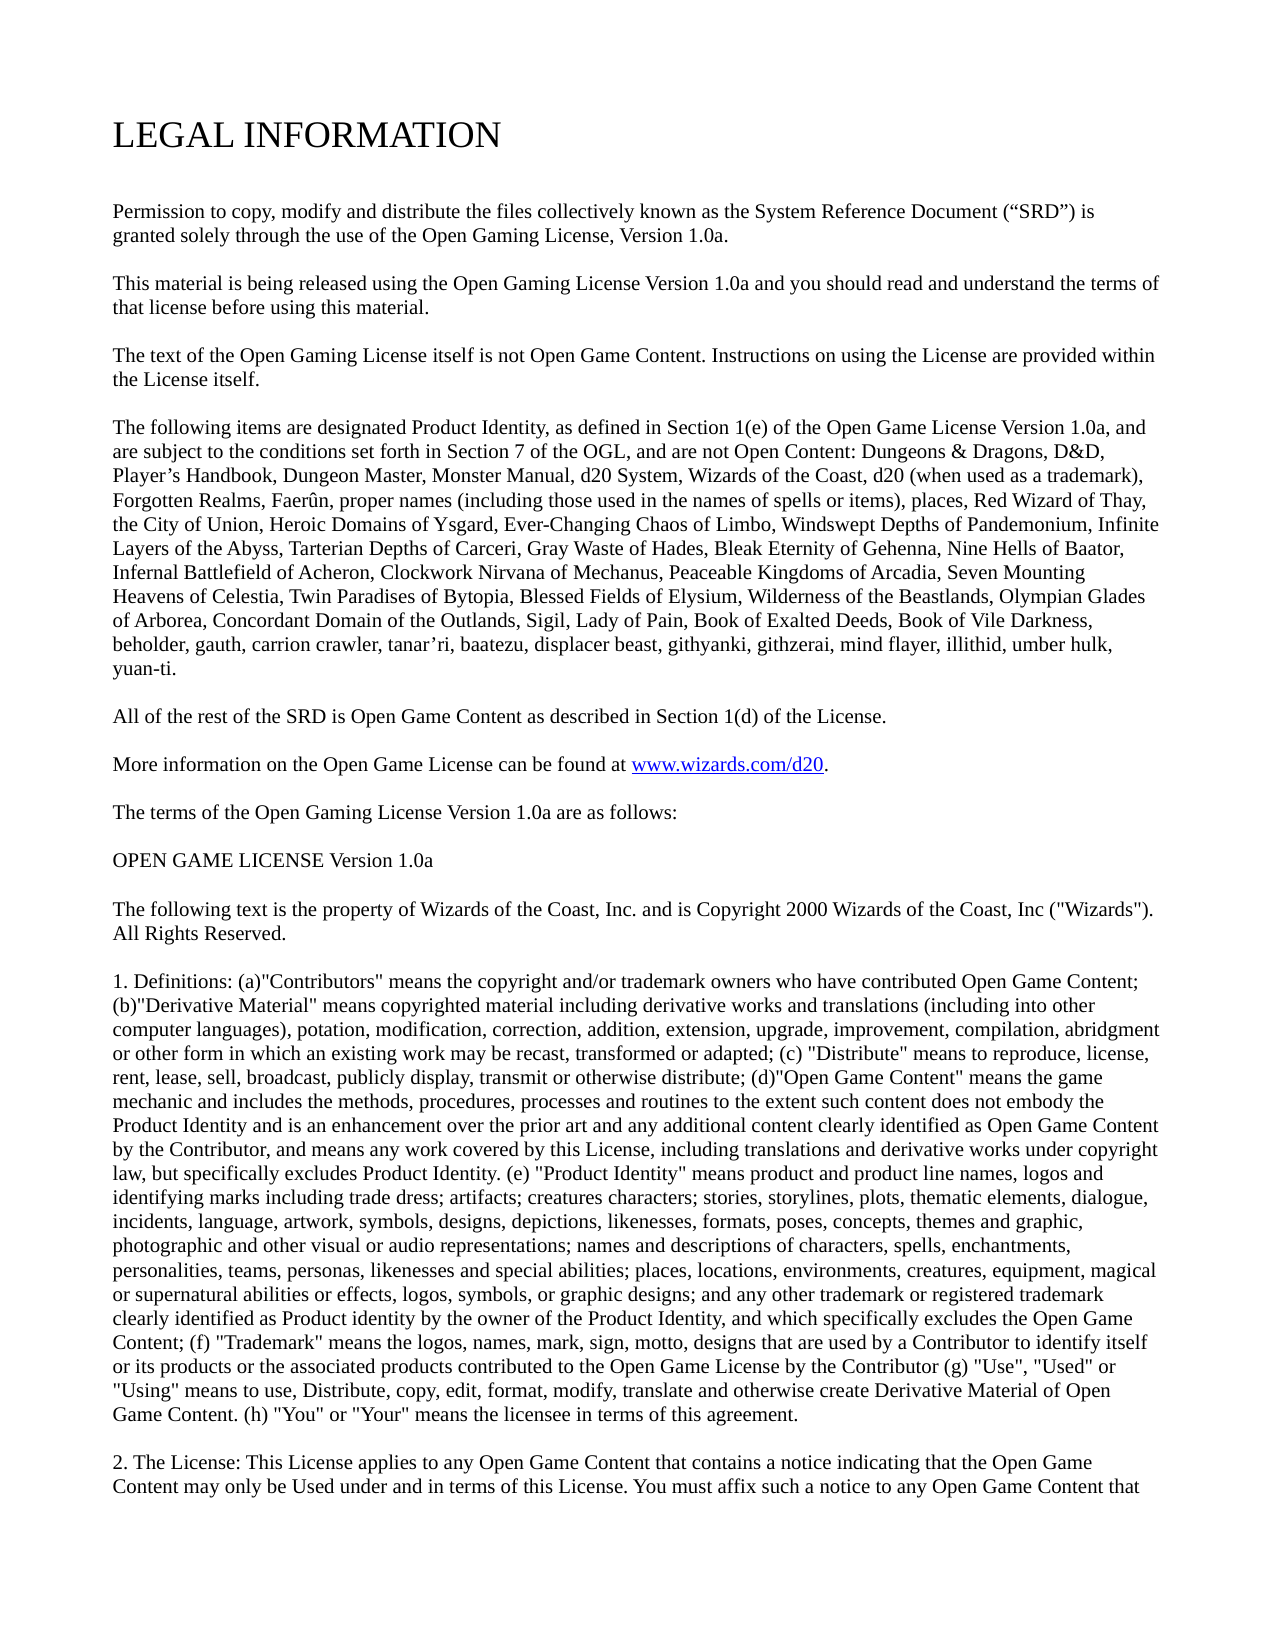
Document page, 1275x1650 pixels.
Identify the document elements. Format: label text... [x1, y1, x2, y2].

text The following text is the property of Wizards of the Coast, Inc. and is Copyright 2000 Wizards of the Coast, Inc ("Wizards"). All Rights Reserved. [112, 897, 1162, 945]
text 1. Definitions: (a)"Contributors" means the copyright and/or trademark owners who have contributed Open Game Content; (b)"Derivative Material" means copyrighted material including derivative works and translations (including into other computer languages), potation, modification, correction, addition, extension, upgrade, improvement, compilation, abridgment or other form in which an existing work may be recast, transformed or adapted; (c) "Distribute" means to reproduce, license, rent, lease, sell, broadcast, publicly display, transmit or otherwise distribute; (d)"Open Game Content" means the game mechanic and includes the methods, procedures, processes and routines to the extent such content does not embody the Product Identity and is an enhancement over the prior art and any additional content clearly identified as Open Game Content by the Contributor, and means any work covered by this License, including translations and derivative works under copyright law, but specifically excludes Product Identity. (e) "Product Identity" means product and product line names, logos and identifying marks including trade dress; artifacts; creatures characters; stories, storylines, plots, thematic elements, dialogue, incidents, language, artwork, symbols, designs, depictions, likenesses, formats, poses, concepts, themes and graphic, photographic and other visual or audio representations; names and descriptions of characters, spells, enchantments, personalities, teams, personas, likenesses and special abilities; places, locations, environments, creatures, equipment, magical or supernatural abilities or effects, logos, symbols, or graphic designs; and any other trademark or registered trademark clearly identified as Product identity by the owner of the Product Identity, and which specifically excludes the Open Game Content; (f) "Trademark" means the logos, names, mark, sign, motto, designs that are used by a Contributor to identify itself or its products or the associated products contributed to the Open Game License by the Contributor (g) "Use", "Used" or "Using" means to use, Distribute, copy, edit, format, modify, translate and otherwise create Derivative Material of Open Game Content. (h) "You" or "Your" means the licensee in terms of this agreement. [112, 969, 1162, 1426]
text The terms of the Open Gaming License Version 1.0a are as follows: [112, 800, 1162, 824]
text All of the rest of the SRD is Open Game Content as described in Section 1(d) of the License. [112, 704, 1162, 728]
text More information on the Open Game License can be found at www.wizards.com/d20. [112, 752, 1162, 776]
text The following items are designated Product Identity, as defined in Section 1(e) of the Open Game License Version 1.0a, and are subject to the conditions set forth in Section 7 of the OGL, and are not Open Content: Dungeons & Dragons, D&D, Player’s Handbook, Dungeon Master, Monster Manual, d20 System, Wizards of the Coast, d20 (when used as a trademark), Forgotten Realms, Faerûn, proper names (including those used in the names of spells or items), places, Red Wizard of Thay, the City of Union, Heroic Domains of Ysgard, Ever-Changing Chaos of Limbo, Windswept Depths of Pandemonium, Infinite Layers of the Abyss, Tarterian Depths of Carceri, Gray Waste of Hades, Bleak Eternity of Gehenna, Nine Hells of Baator, Infernal Battlefield of Acheron, Clockwork Nirvana of Mechanus, Peaceable Kingdoms of Arcadia, Seven Mounting Heavens of Celestia, Twin Paradises of Bytopia, Blessed Fields of Elysium, Wilderness of the Beastlands, Olympian Glades of Arborea, Concordant Domain of the Outlands, Sigil, Lady of Pain, Book of Exalted Deeds, Book of Vile Darkness, beholder, gauth, carrion crawler, tanar’ri, baatezu, displacer beast, githyanki, githzerai, mind flayer, illithid, umber hulk, yuan-ti. [112, 415, 1162, 680]
text This material is being released using the Open Gaming License Version 1.0a and you should read and understand the terms of that license before using this material. [112, 271, 1162, 319]
subtitle LEGAL INFORMATION [112, 112, 1162, 156]
text Permission to copy, modify and distribute the files collectively known as the System Reference Document (“SRD”) is granted solely through the use of the Open Gaming License, Version 1.0a. [112, 199, 1162, 247]
text 2. The License: This License applies to any Open Game Content that contains a notice indicating that the Open Game Content may only be Used under and in terms of this License. You must affix such a notice to any Open Game Content that [112, 1450, 1162, 1498]
text The text of the Open Gaming License itself is not Open Game Content. Instructions on using the License are provided within the License itself. [112, 343, 1162, 391]
text OPEN GAME LICENSE Version 1.0a [112, 848, 1162, 872]
